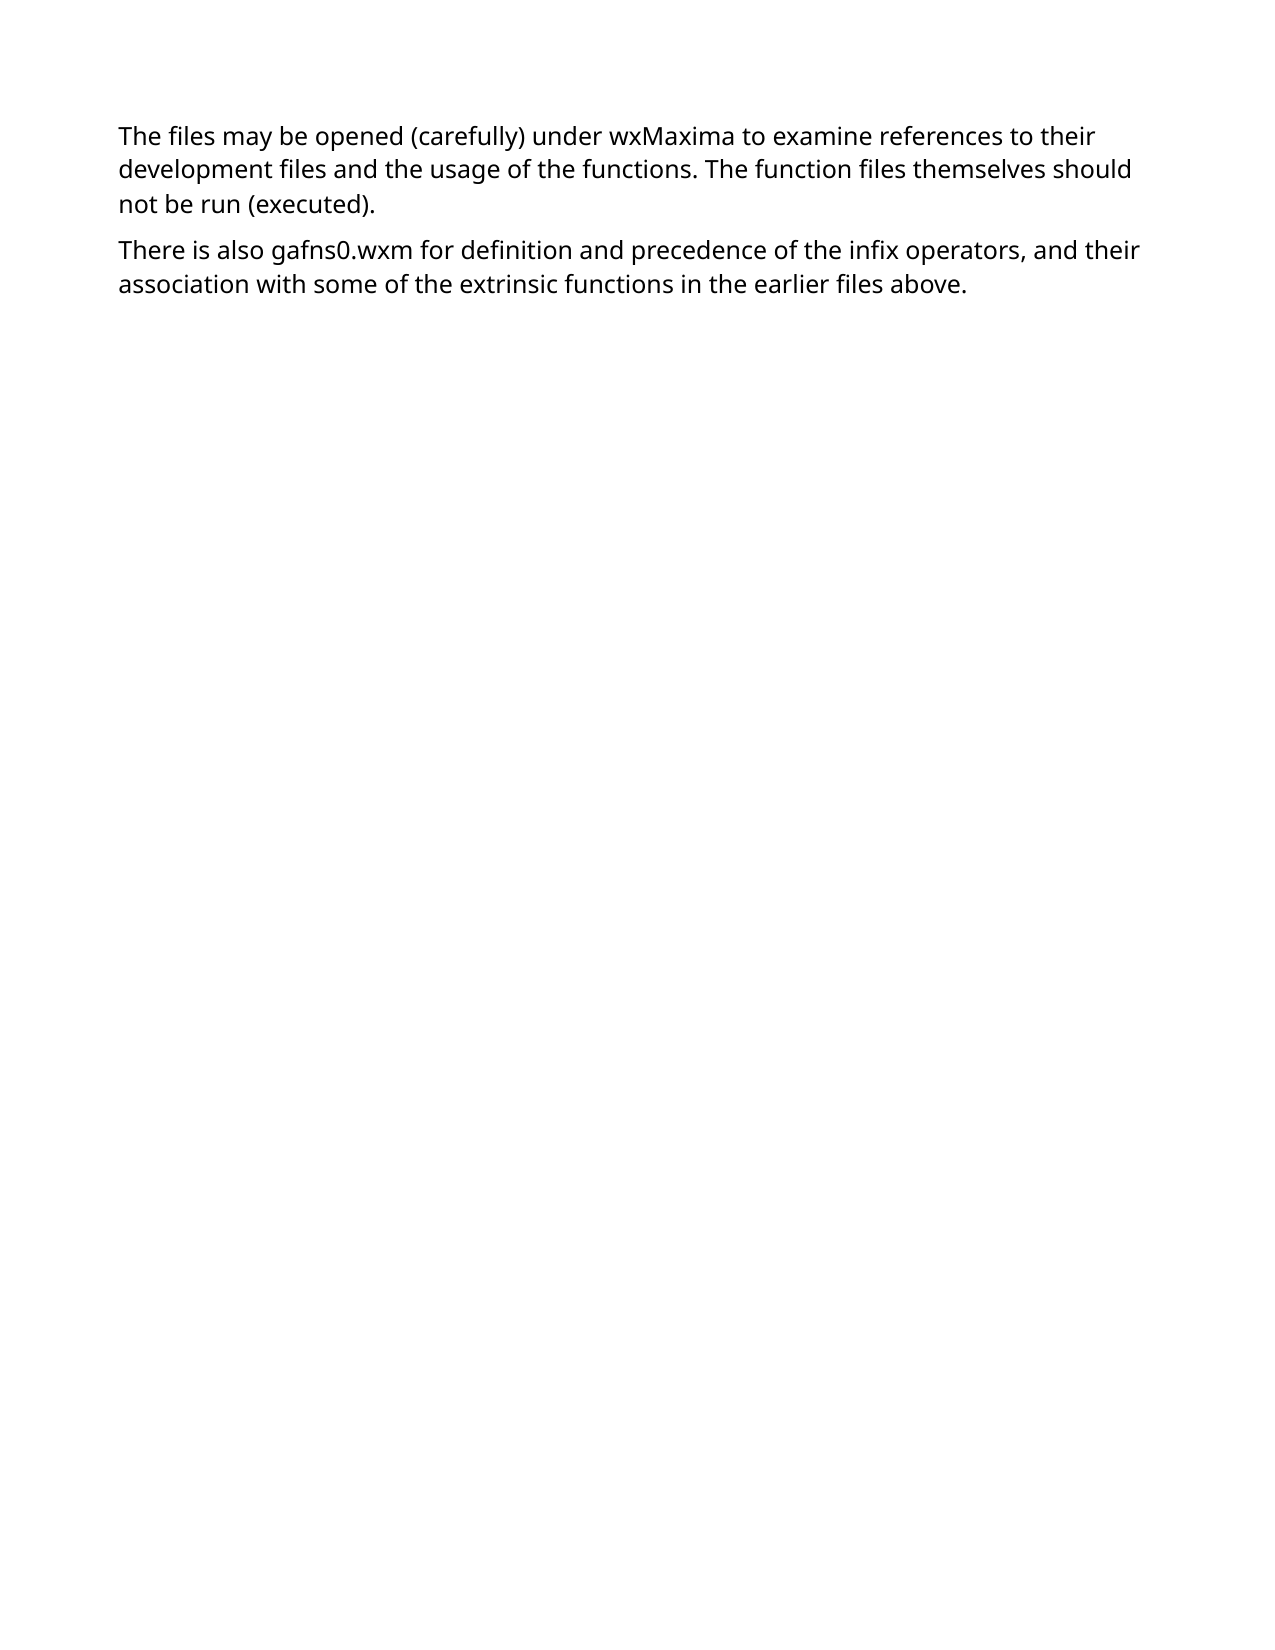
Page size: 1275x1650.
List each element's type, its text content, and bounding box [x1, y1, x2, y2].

text There is also gafns0.wxm for definition and precedence of the infix operators, and their association with some of the extrinsic functions in the earlier files above. [118, 233, 1157, 301]
text The files may be opened (carefully) under wxMaxima to examine references to their development files and the usage of the functions. The function files themselves should not be run (executed). [118, 118, 1157, 220]
